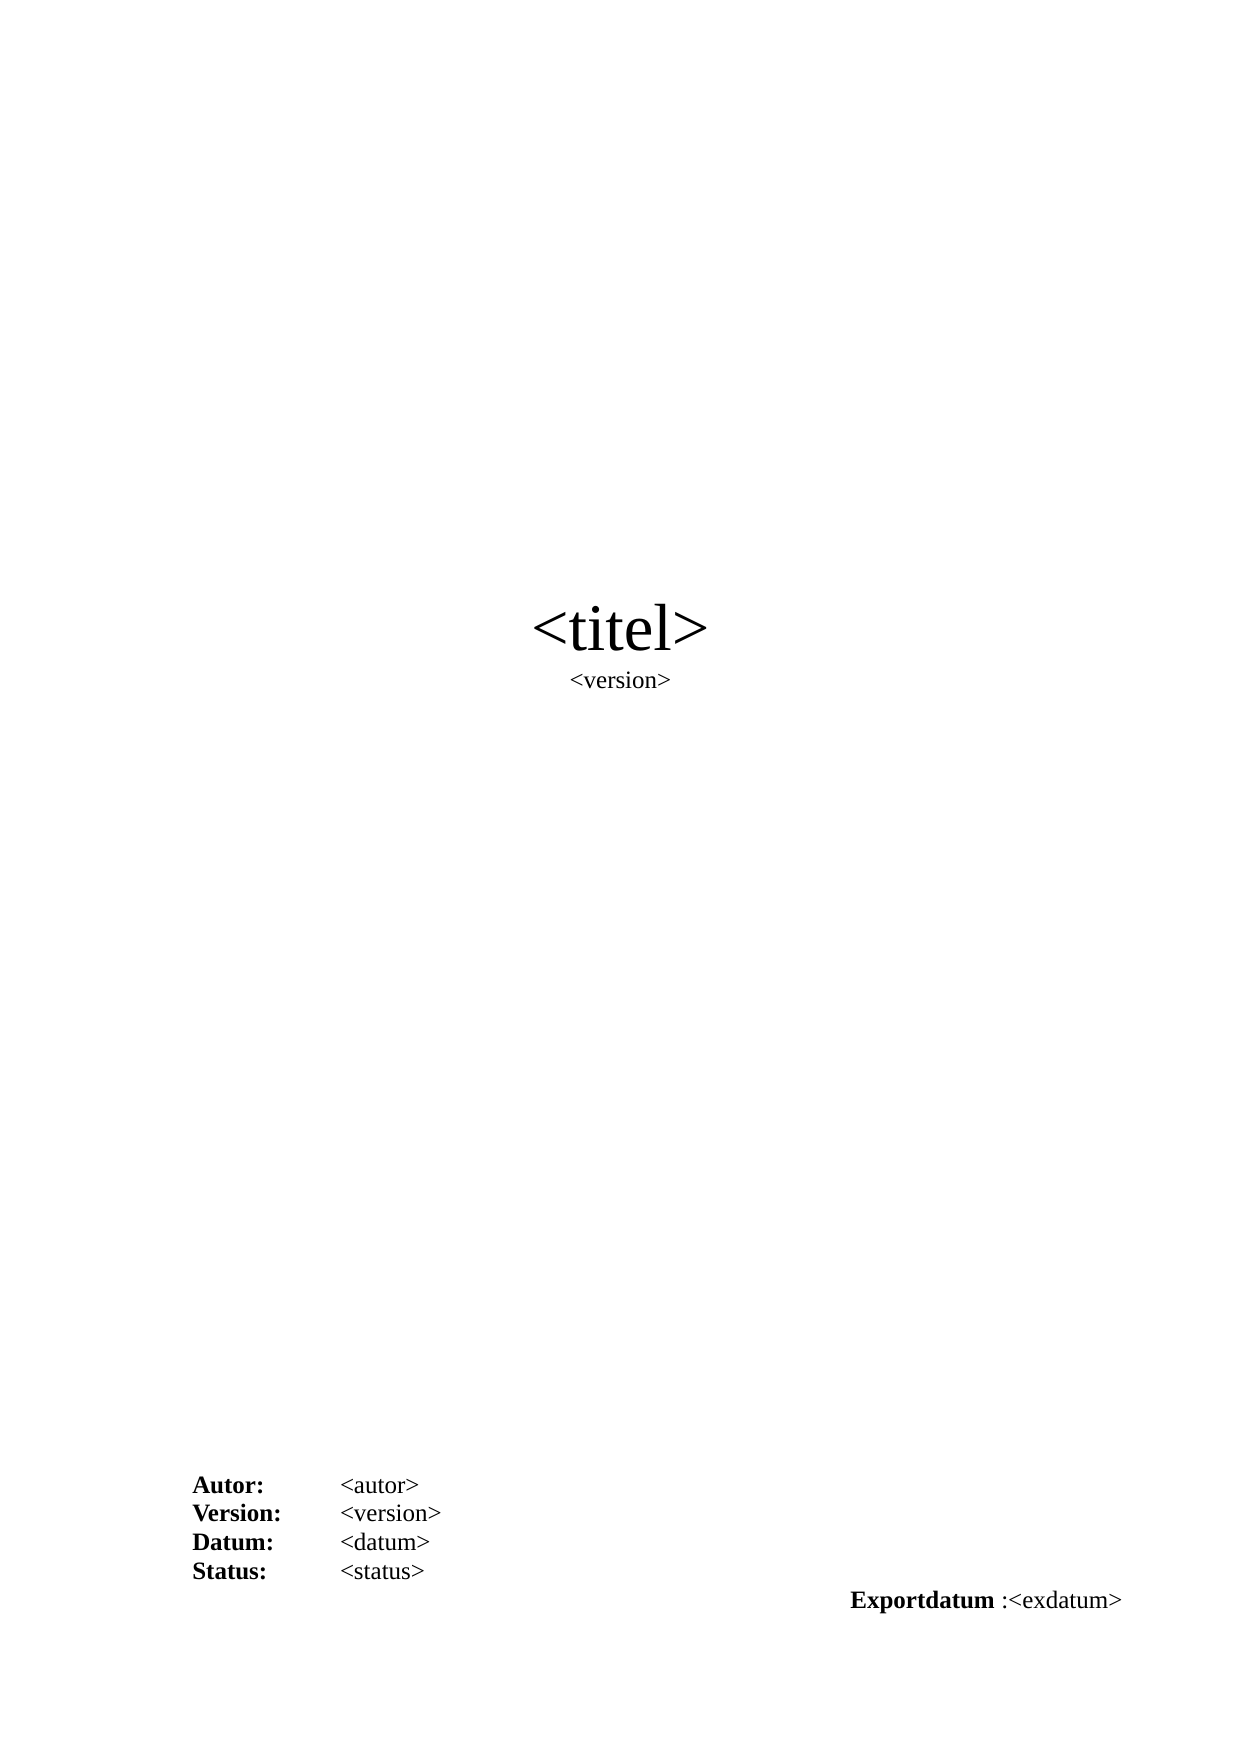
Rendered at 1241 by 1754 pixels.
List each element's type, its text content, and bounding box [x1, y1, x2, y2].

text Datum: <datum> [118, 1527, 1122, 1556]
text Status: <status> [118, 1556, 1122, 1585]
text Autor: <autor> [118, 1470, 1122, 1498]
text Version: <version> [118, 1498, 1122, 1527]
text <version> [118, 665, 1122, 693]
text <titel> [118, 588, 1122, 665]
text Exportdatum :<exdatum> [118, 1585, 1122, 1613]
